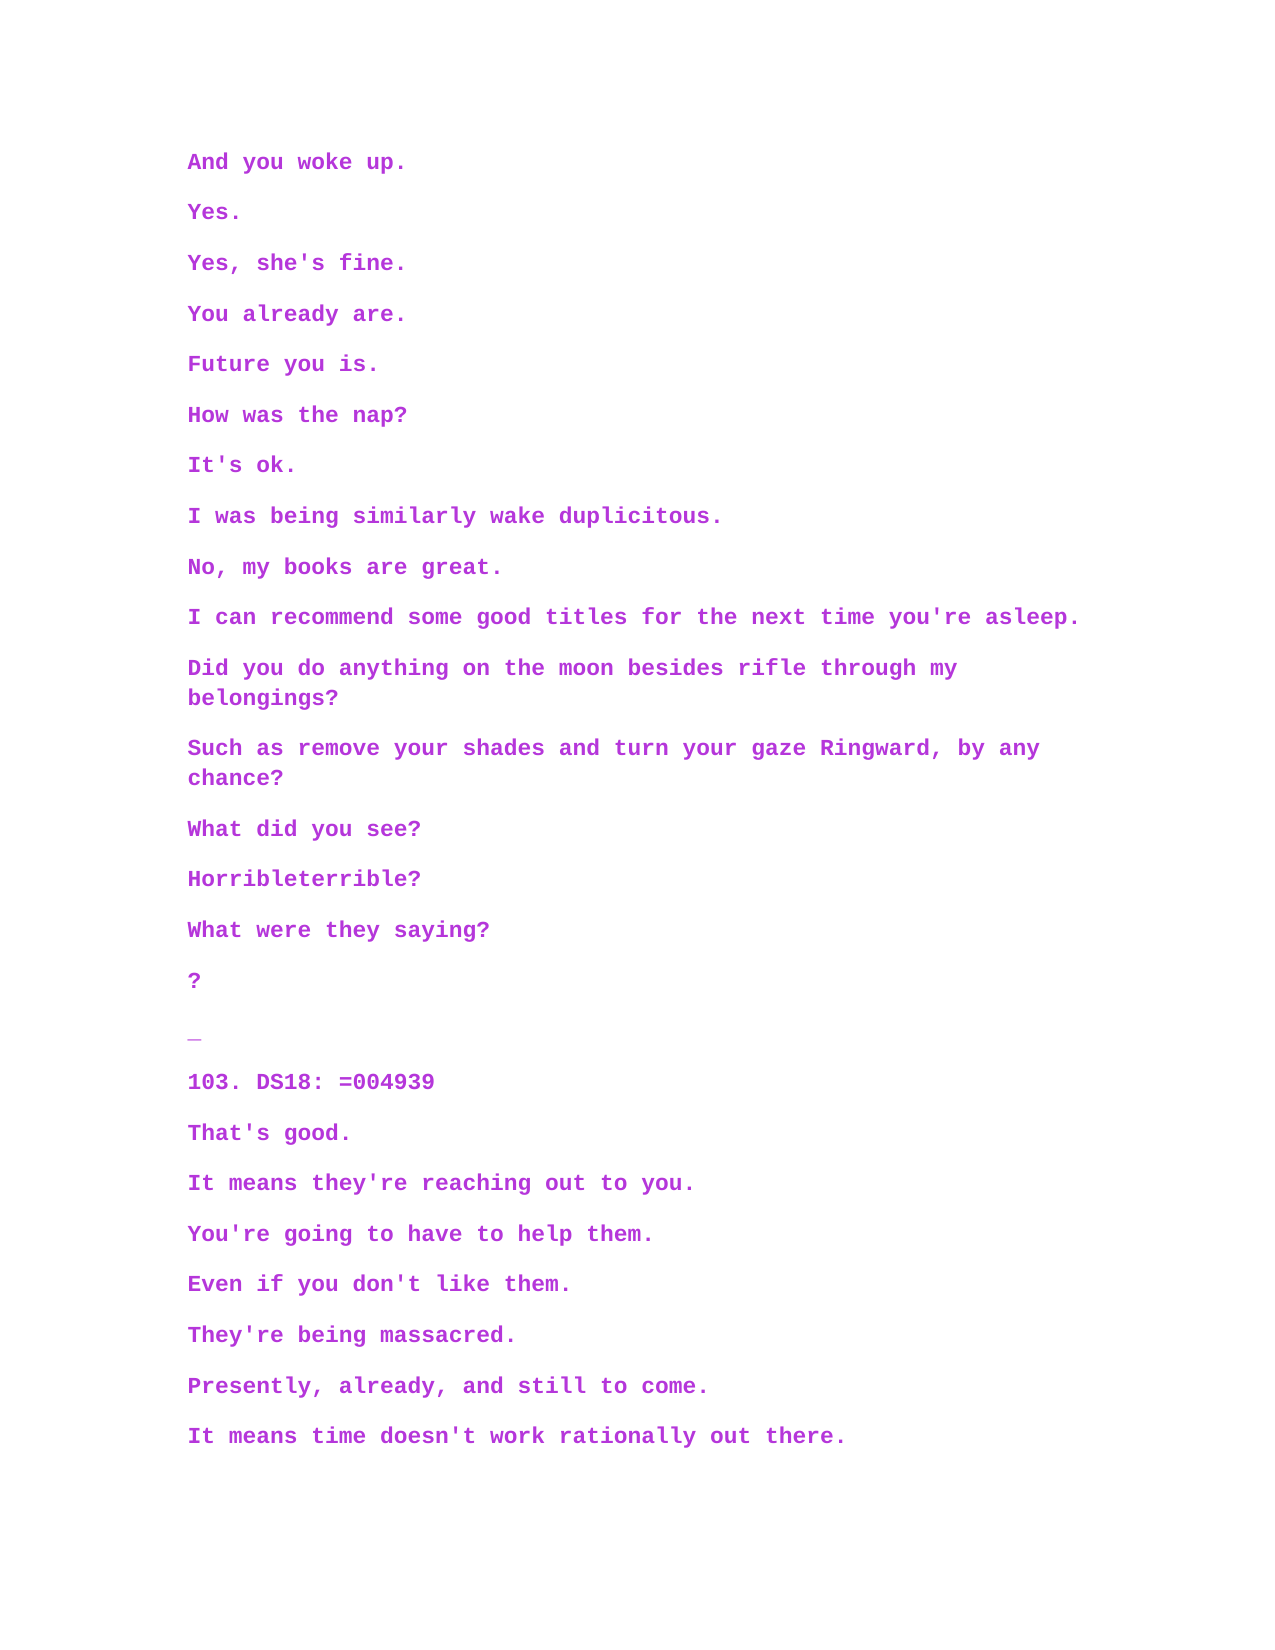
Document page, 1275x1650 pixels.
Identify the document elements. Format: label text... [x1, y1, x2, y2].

text That's good. [187, 1121, 1087, 1147]
text They're being massacred. [187, 1323, 1087, 1349]
text Such as remove your shades and turn your gaze Ringward, by any chance? [187, 737, 1087, 792]
text Even if you don't like them. [187, 1273, 1087, 1299]
text No, my books are great. [187, 555, 1087, 581]
text How was the nap? [187, 403, 1087, 429]
text Horribleterrible? [187, 868, 1087, 894]
text ? [187, 969, 1087, 995]
text You're going to have to help them. [187, 1222, 1087, 1248]
text Presently, already, and still to come. [187, 1374, 1087, 1400]
text _ [187, 1019, 1087, 1046]
text And you woke up. [187, 150, 1087, 176]
text 103. DS18: =004939 [187, 1070, 1087, 1096]
text I can recommend some good titles for the next time you're asleep. [187, 606, 1087, 632]
text I was being similarly wake duplicitous. [187, 504, 1087, 530]
text What were they saying? [187, 918, 1087, 944]
text Yes, she's fine. [187, 251, 1087, 277]
text What did you see? [187, 817, 1087, 843]
text It's ok. [187, 454, 1087, 480]
text Yes. [187, 201, 1087, 227]
text It means time doesn't work rationally out there. [187, 1424, 1087, 1451]
text It means they're reaching out to you. [187, 1171, 1087, 1197]
text You already are. [187, 302, 1087, 328]
text Did you do anything on the moon besides rifle through my belongings? [187, 656, 1087, 712]
text Future you is. [187, 352, 1087, 378]
